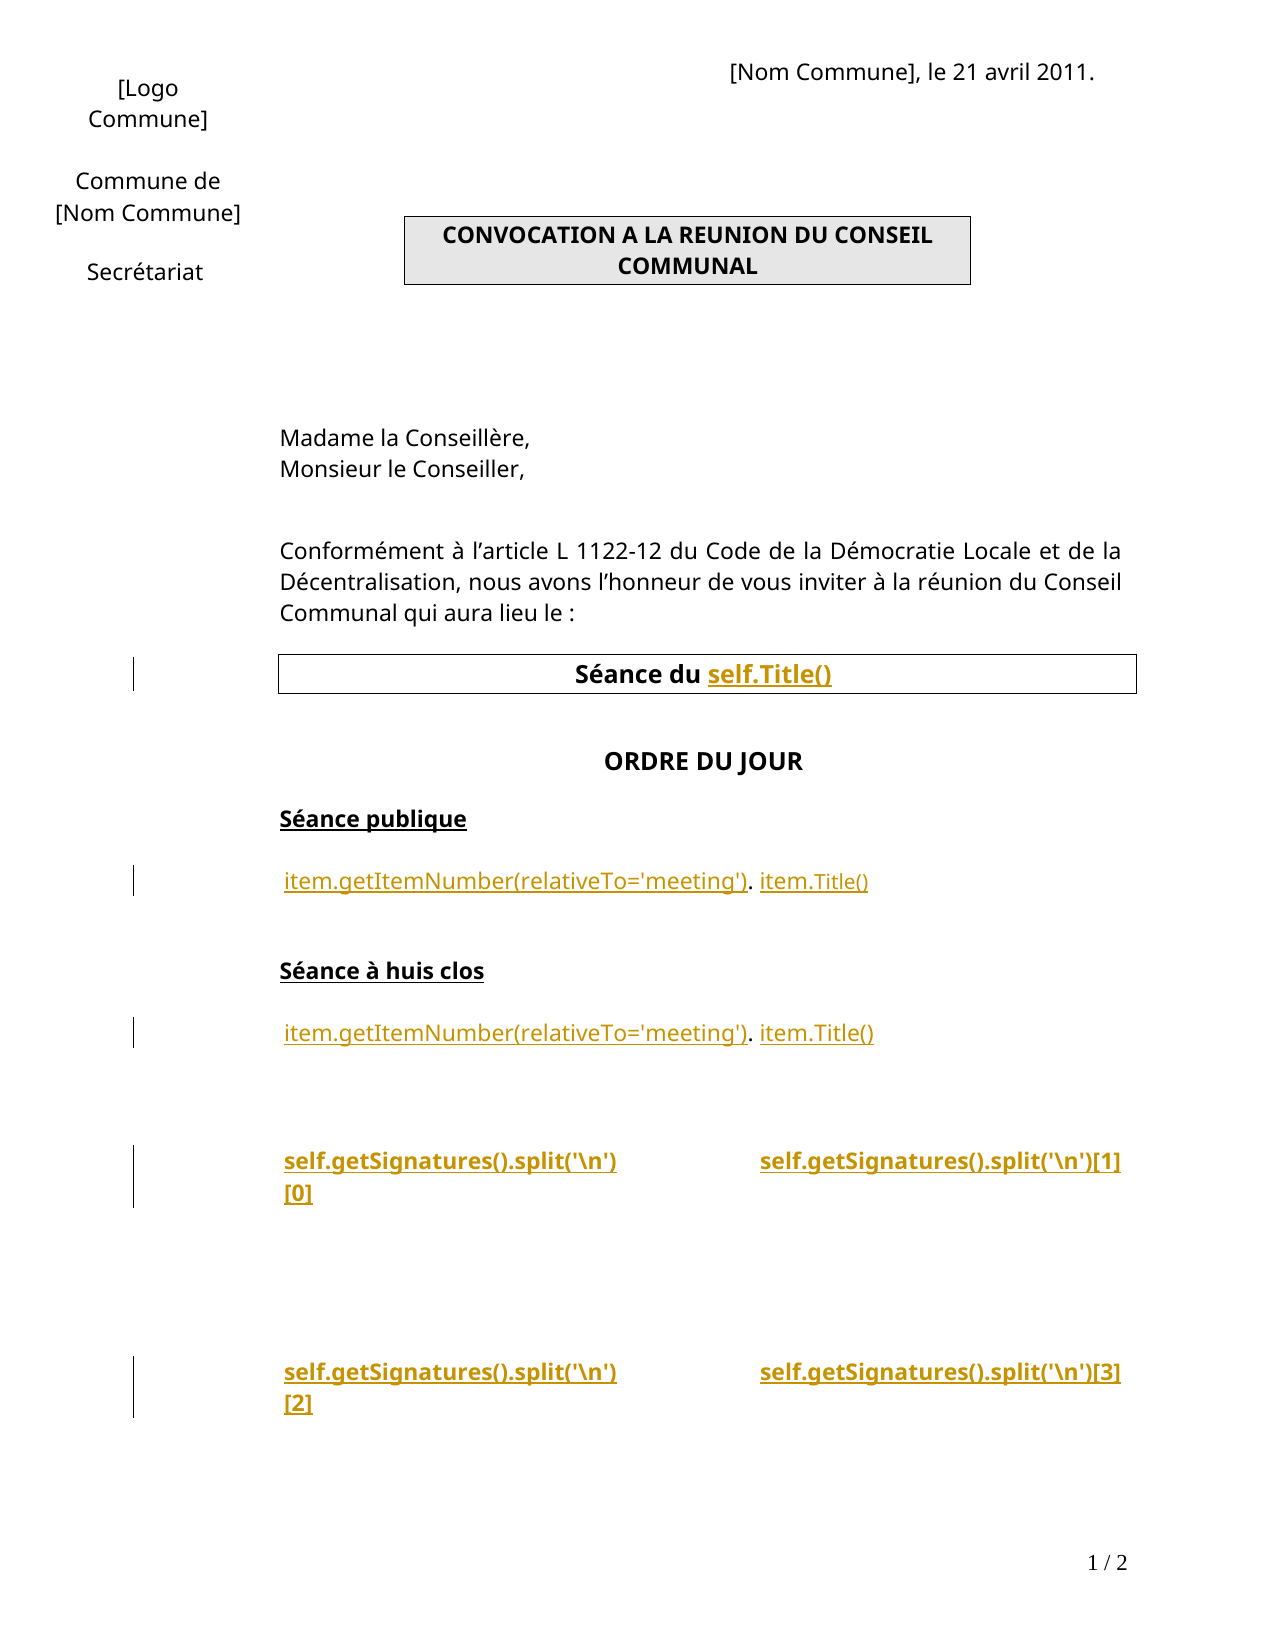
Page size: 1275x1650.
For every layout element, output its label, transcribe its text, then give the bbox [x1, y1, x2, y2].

text Madame la Conseillère, [279, 422, 1161, 453]
text [Logo [52, 72, 244, 103]
table_cell self.getSignatures().split('\n')[2] [278, 1350, 636, 1424]
table_header item.getItemNumber(relativeTo='meeting'). item.Title() [278, 859, 1127, 902]
subtitle ORDRE DU JOUR [279, 744, 1127, 778]
text Séance du self.Title() [279, 655, 1136, 693]
table_cell self.getSignatures().split('\n')[3] [636, 1350, 1127, 1424]
text Commune de [Nom Commune] [52, 165, 244, 228]
text Monsieur le Conseiller, [279, 453, 1160, 485]
subtitle Séance publique [279, 803, 1127, 834]
subtitle Séance à huis clos [279, 955, 1127, 986]
table_header item.getItemNumber(relativeTo='meeting'). item.Title() [278, 1011, 1127, 1054]
table_cell [278, 1214, 636, 1350]
subtitle Conformément à l’article L 1122-12 du Code de la Démocratie Locale et de la Décentralisation, nous avons l’honneur de vous inviter à la réunion du Conseil Communal qui aura lieu le : [279, 535, 1123, 628]
text CONVOCATION A LA REUNION DU CONSEIL COMMUNAL [405, 217, 970, 284]
text Commune] [52, 103, 244, 165]
text Secrétariat [52, 256, 244, 287]
table_header self.getSignatures().split('\n')[1] [636, 1140, 1127, 1213]
table_header self.getSignatures().split('\n')[0] [278, 1140, 636, 1213]
table_cell [636, 1214, 1127, 1350]
subtitle [Nom Commune], le 21 avril 2011. [443, 56, 1160, 87]
